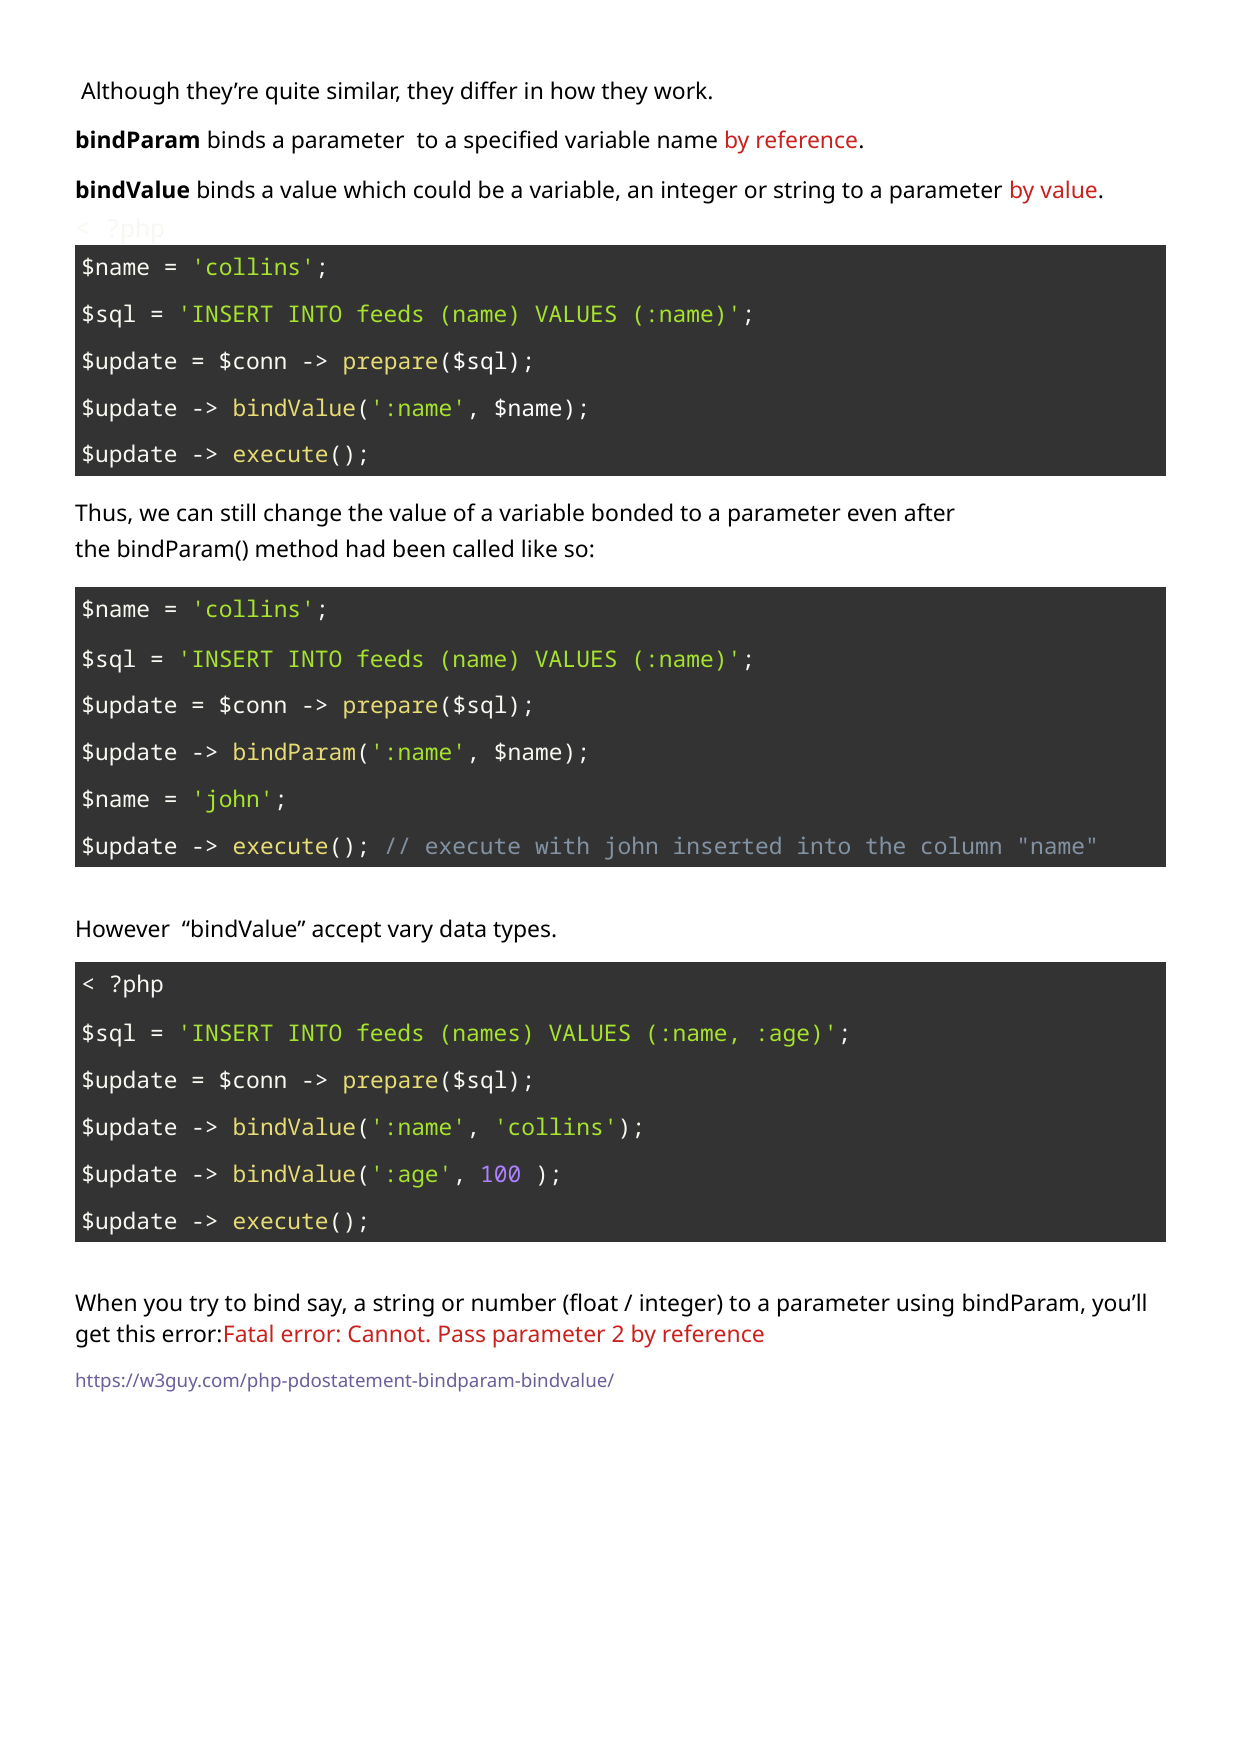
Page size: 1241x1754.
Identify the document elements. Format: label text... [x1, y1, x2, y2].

text $sql = 'INSERT INTO feeds (name) VALUES (:name)'; [75, 637, 1166, 674]
text $update -> bindValue(':name', $name); [75, 386, 1166, 423]
text $update -> bindValue(':age', 100 ); [75, 1152, 1166, 1189]
text $name = 'john'; [75, 777, 1166, 814]
text $update = $conn -> prepare($sql); [75, 683, 1166, 721]
text < ?php [75, 962, 1166, 999]
text bindValue binds a value which could be a variable, an integer or string to a parameter by value. [75, 173, 1166, 205]
text $name = 'collins'; [75, 587, 1166, 624]
text $update -> execute(); [75, 1199, 1166, 1242]
text $update -> execute(); // execute with john inserted into the column "name" [75, 824, 1166, 867]
text $update -> bindParam(':name', $name); [75, 730, 1166, 768]
text < ?php [75, 211, 1166, 245]
text $update -> execute(); [75, 432, 1166, 476]
text $update = $conn -> prepare($sql); [75, 339, 1166, 376]
text Thus, we can still change the value of a variable bonded to a parameter even after the bindParam() method had been called like so: [75, 497, 1166, 564]
text $update -> bindValue(':name', 'collins'); [75, 1105, 1166, 1142]
text Although they’re quite similar, they differ in how they work. [75, 75, 1166, 106]
text bindParam binds a parameter to a specified variable name by reference. [75, 124, 1166, 156]
text However “bindValue” accept vary data types. [75, 912, 1166, 944]
text $name = 'collins'; [75, 245, 1166, 282]
text $update = $conn -> prepare($sql); [75, 1058, 1166, 1095]
text $sql = 'INSERT INTO feeds (name) VALUES (:name)'; [75, 292, 1166, 329]
text $sql = 'INSERT INTO feeds (names) VALUES (:name, :age)'; [75, 1011, 1166, 1048]
text https://w3guy.com/php-pdostatement-bindparam-bindvalue/ [75, 1368, 1166, 1393]
text When you try to bind say, a string or number (float / integer) to a parameter using bindParam, you’ll get this error: Fatal error: Cannot. Pass parameter 2 by reference [75, 1287, 1166, 1349]
